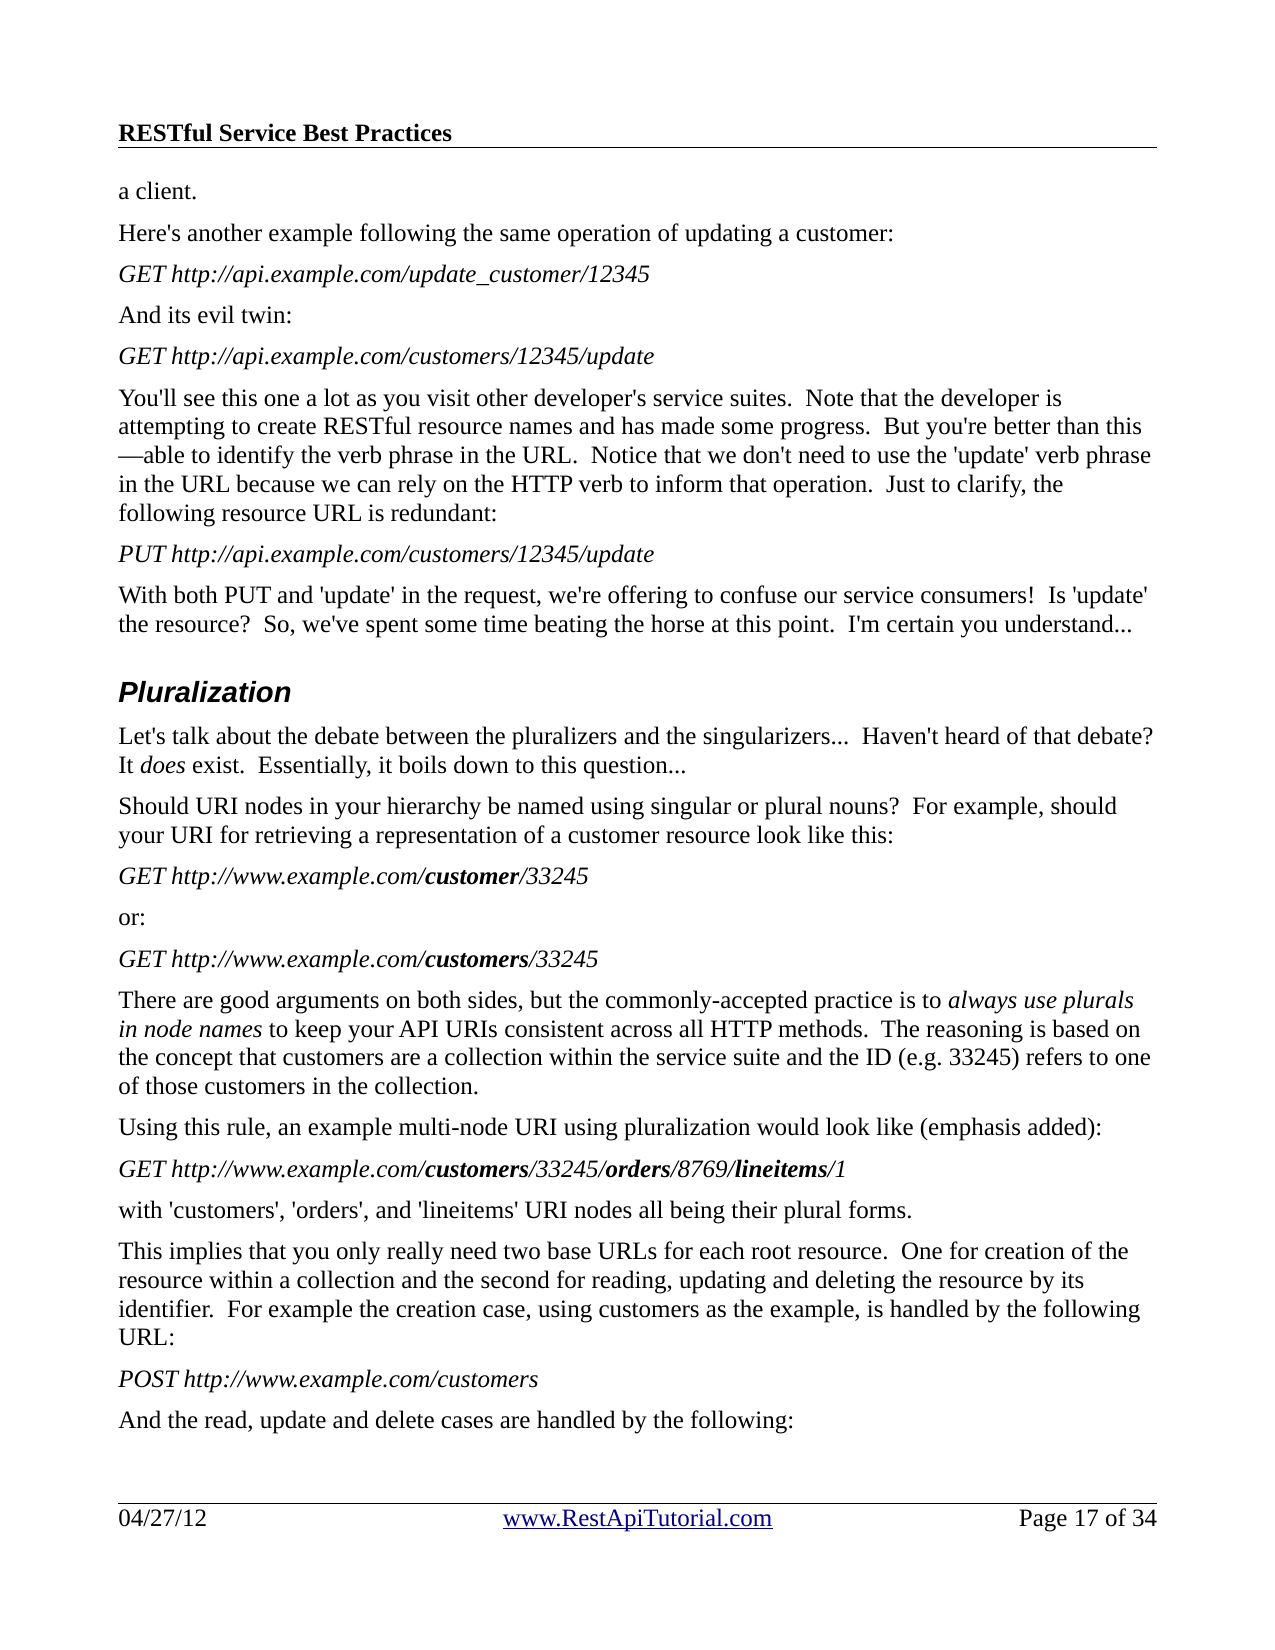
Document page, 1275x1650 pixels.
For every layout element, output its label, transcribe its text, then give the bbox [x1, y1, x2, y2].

text And its evil twin: [118, 300, 1157, 329]
text GET http://www.example.com/customers/33245/orders/8769/lineitems/1 [118, 1154, 1157, 1182]
text Using this rule, an example multi-node URI using pluralization would look like (emphasis added): [118, 1112, 1157, 1141]
text PUT http://api.example.com/customers/12345/update [118, 539, 1157, 568]
text Here's another example following the same operation of updating a customer: [118, 218, 1157, 246]
text GET http://www.example.com/customer/33245 [118, 861, 1157, 890]
text a client. [118, 176, 1157, 205]
text with 'customers', 'orders', and 'lineitems' URI nodes all being their plural forms. [118, 1195, 1157, 1224]
text This implies that you only really need two base URLs for each root resource. One for creation of the resource within a collection and the second for reading, updating and deleting the resource by its identifier. For example the creation case, using customers as the example, is handled by the following URL: [118, 1236, 1157, 1351]
text or: [118, 902, 1157, 931]
text With both PUT and 'update' in the request, we're offering to confuse our service consumers! Is 'update' the resource? So, we've spent some time beating the horse at this point. I'm certain you understand... [118, 580, 1157, 638]
text You'll see this one a lot as you visit other developer's service suites. Note that the developer is attempting to create RESTful resource names and has made some progress. But you're better than this—able to identify the verb phrase in the URL. Notice that we don't need to use the 'update' verb phrase in the URL because we can rely on the HTTP verb to inform that operation. Just to clarify, the following resource URL is redundant: [118, 383, 1157, 526]
text GET http://www.example.com/customers/33245 [118, 944, 1157, 972]
text Should URI nodes in your hierarchy be named using singular or plural nouns? For example, should your URI for retrieving a representation of a customer resource look like this: [118, 791, 1157, 849]
text Let's talk about the debate between the pluralizers and the singularizers... Haven't heard of that debate? It does exist. Essentially, it boils down to this question... [118, 721, 1157, 779]
text GET http://api.example.com/update_customer/12345 [118, 259, 1157, 288]
subtitle Pluralization [118, 675, 1157, 709]
text GET http://api.example.com/customers/12345/update [118, 341, 1157, 370]
text POST http://www.example.com/customers [118, 1364, 1157, 1392]
text And the read, update and delete cases are handled by the following: [118, 1405, 1157, 1434]
text There are good arguments on both sides, but the commonly-accepted practice is to always use plurals in node names to keep your API URIs consistent across all HTTP methods. The reasoning is based on the concept that customers are a collection within the service suite and the ID (e.g. 33245) refers to one of those customers in the collection. [118, 985, 1157, 1100]
